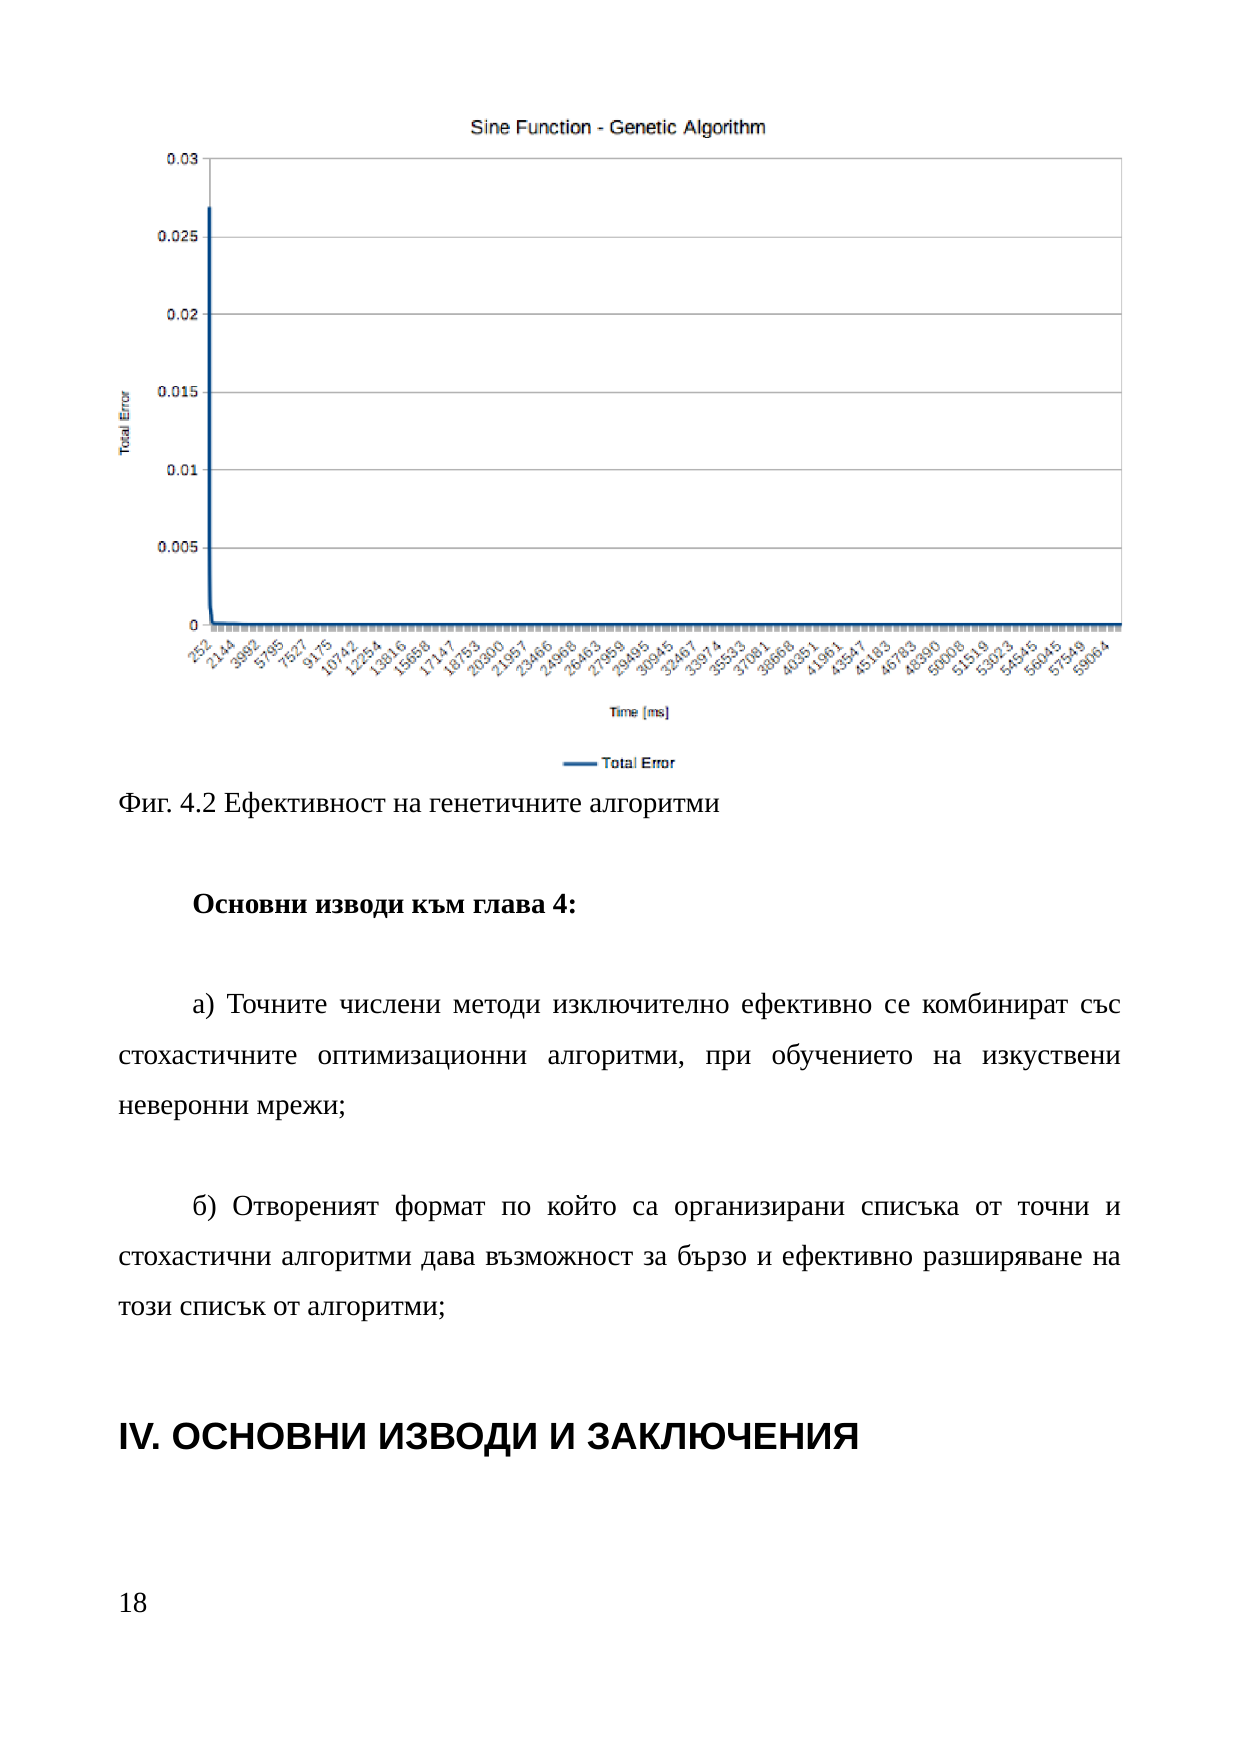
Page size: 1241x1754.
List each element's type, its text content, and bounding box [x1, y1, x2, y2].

text Фиг. 4.2 Ефективност на генетичните алгоритми [118, 769, 1122, 819]
subtitle IV. ОСНОВНИ ИЗВОДИ И ЗАКЛЮЧЕНИЯ [118, 1414, 1122, 1458]
text Основни изводи към глава 4: [118, 886, 1122, 919]
text а) Точните числени методи изключително ефективно се комбинират със стохастичните оптимизационни алгоритми, при обучението на изкуствени неверонни мрежи; [118, 987, 1122, 1121]
picture [118, 118, 1123, 769]
text б) Отвореният формат по който са организирани списъка от точни и стохастични алгоритми дава възможност за бързо и ефективно разширяване на този списък от алгоритми; [118, 1188, 1122, 1322]
